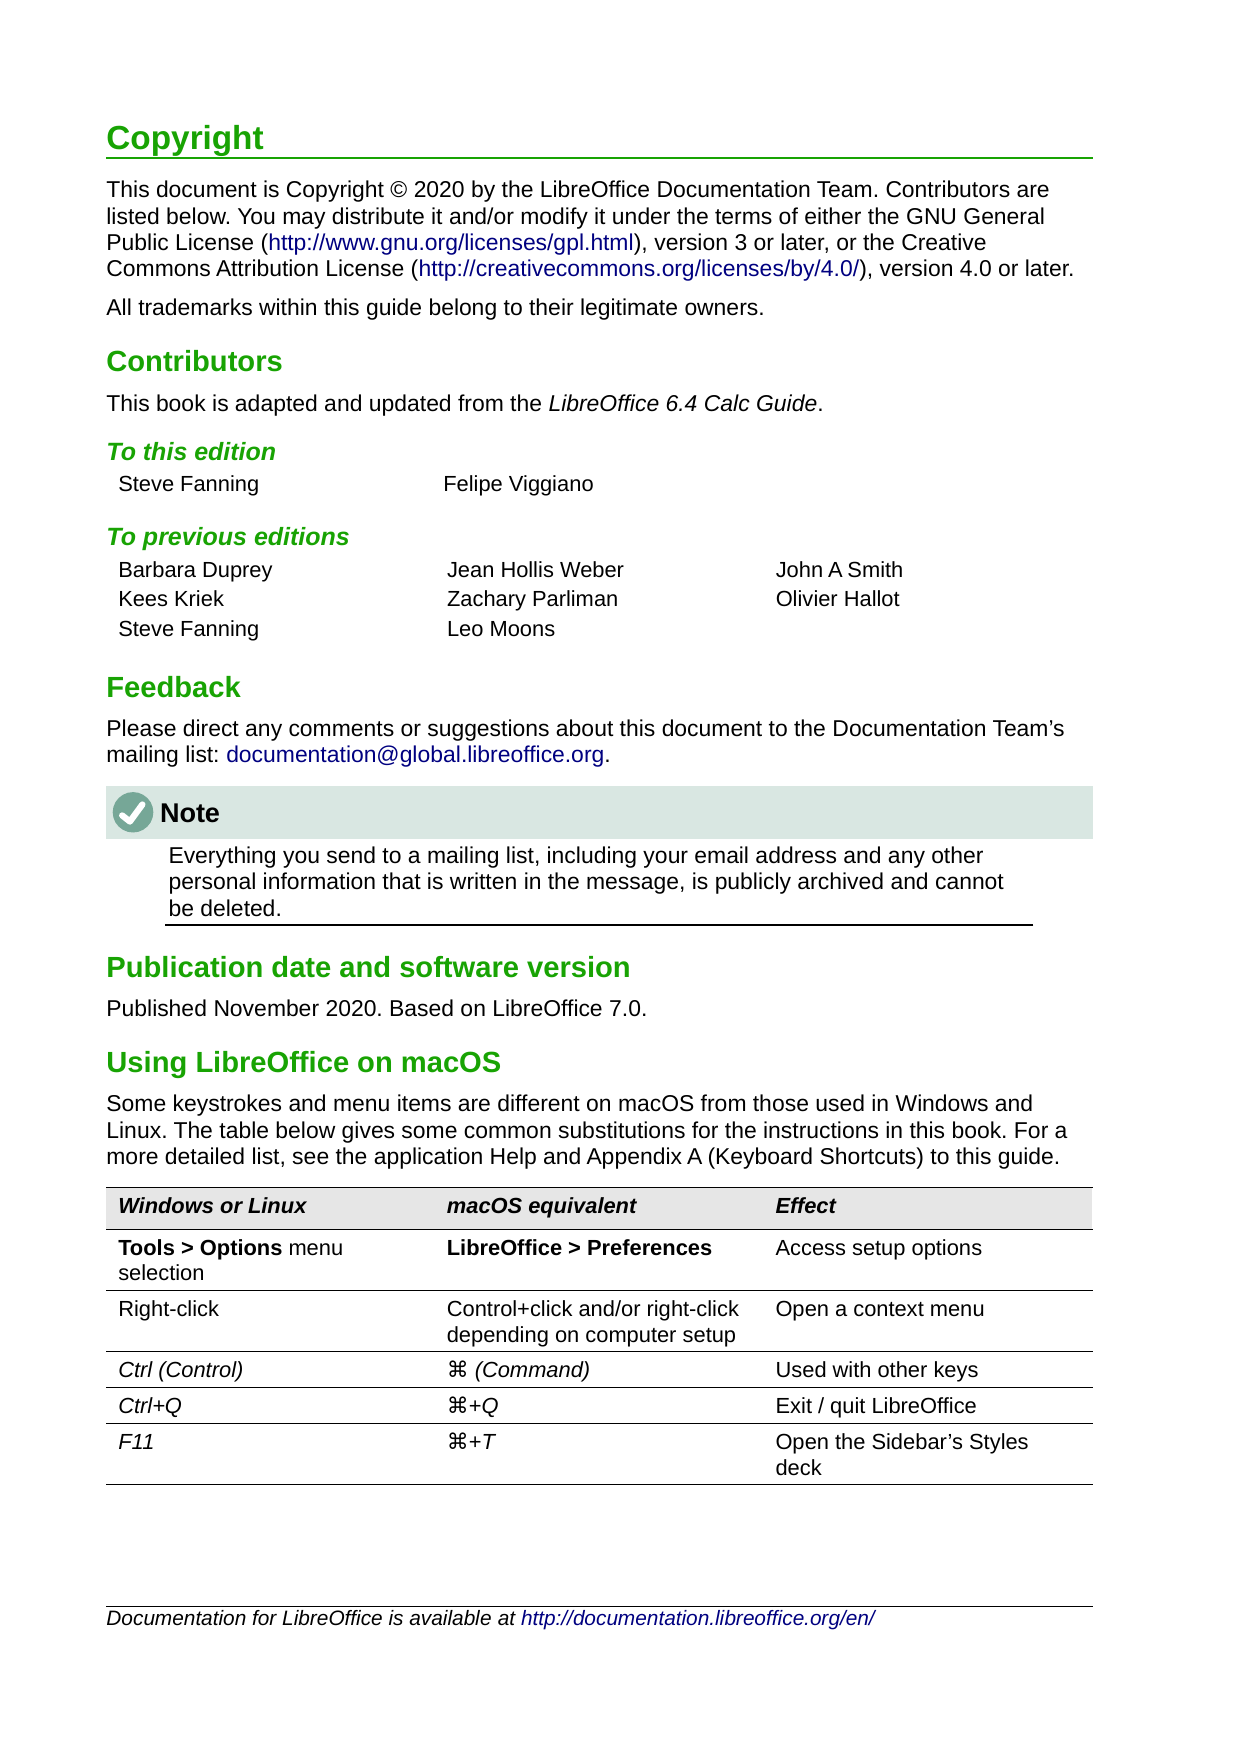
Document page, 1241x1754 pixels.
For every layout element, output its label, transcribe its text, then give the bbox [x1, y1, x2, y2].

text Some keystrokes and menu items are different on macOS from those used in Windows and Linux. The table below gives some common substitutions for the instructions in this book. For a more detailed list, see the application Help and Appendix A (Keyboard Shortcuts) to this guide. [106, 1090, 1093, 1169]
subtitle Using LibreOffice on macOS [106, 1045, 1093, 1079]
table_cell Ctrl+Q [106, 1388, 435, 1423]
subtitle To this edition [106, 437, 1093, 465]
table_header macOS equivalent [435, 1188, 764, 1229]
subtitle Publication date and software version [106, 950, 1093, 983]
subtitle To previous editions [106, 522, 1093, 551]
subtitle Contributors [106, 344, 1093, 378]
table_header Effect [764, 1188, 1092, 1229]
text Everything you send to a mailing list, including your email address and any other personal information that is written in the message, is publicly archived and cannot be deleted. [165, 839, 1033, 924]
text Published November 2020. Based on LibreOffice 7.0. [106, 995, 1093, 1021]
table_cell Access setup options [764, 1230, 1092, 1290]
table_cell F11 [106, 1424, 435, 1484]
table_header Felipe Viggiano [431, 471, 766, 501]
text This document is Copyright © 2020 by the LibreOffice Documentation Team. Contributors are listed below. You may distribute it and/or modify it under the terms of either the GNU General Public License (http://www.gnu.org/licenses/gpl.html), version 3 or later, or the Creative Commons Attribution License (http://creativecommons.org/licenses/by/4.0/), version 4.0 or later. [106, 176, 1093, 282]
table_cell Used with other keys [764, 1352, 1092, 1387]
table_cell LibreOffice > Preferences [435, 1230, 764, 1290]
table_header Jean Hollis Weber [435, 556, 764, 586]
subtitle Copyright [106, 118, 1093, 157]
text All trademarks within this guide belong to their legitimate owners. [106, 294, 1093, 321]
table_cell ⌘+T [435, 1424, 764, 1484]
table_cell Right-click [106, 1291, 435, 1351]
table_header Barbara Duprey [106, 556, 435, 586]
table_cell Olivier Hallot [764, 586, 1093, 616]
table_cell Leo Moons [435, 616, 764, 646]
table_header [766, 471, 1093, 501]
text Please direct any comments or suggestions about this document to the Documentation Team’s mailing list: documentation@global.libreoffice.org. [106, 715, 1093, 768]
table_cell [764, 616, 1093, 646]
table_header Windows or Linux [106, 1188, 435, 1229]
table_cell ⌘+Q [435, 1388, 764, 1423]
table_cell Ctrl (Control) [106, 1352, 435, 1387]
table_header Steve Fanning [106, 471, 431, 501]
subtitle Note [106, 786, 1093, 839]
table_cell Tools > Options menu selection [106, 1230, 435, 1290]
subtitle Feedback [106, 670, 1093, 703]
table_cell Steve Fanning [106, 616, 435, 646]
table_header John A Smith [764, 556, 1093, 586]
table_cell Exit / quit LibreOffice [764, 1388, 1092, 1423]
table_cell Kees Kriek [106, 586, 435, 616]
table_cell Open a context menu [764, 1291, 1092, 1351]
text This book is adapted and updated from the LibreOffice 6.4 Calc Guide. [106, 389, 1093, 416]
table_cell Zachary Parliman [435, 586, 764, 616]
table_cell Control+click and/or right-click depending on computer setup [435, 1291, 764, 1351]
table_cell Open the Sidebar’s Styles deck [764, 1424, 1092, 1484]
table_cell ⌘ (Command) [435, 1352, 764, 1387]
